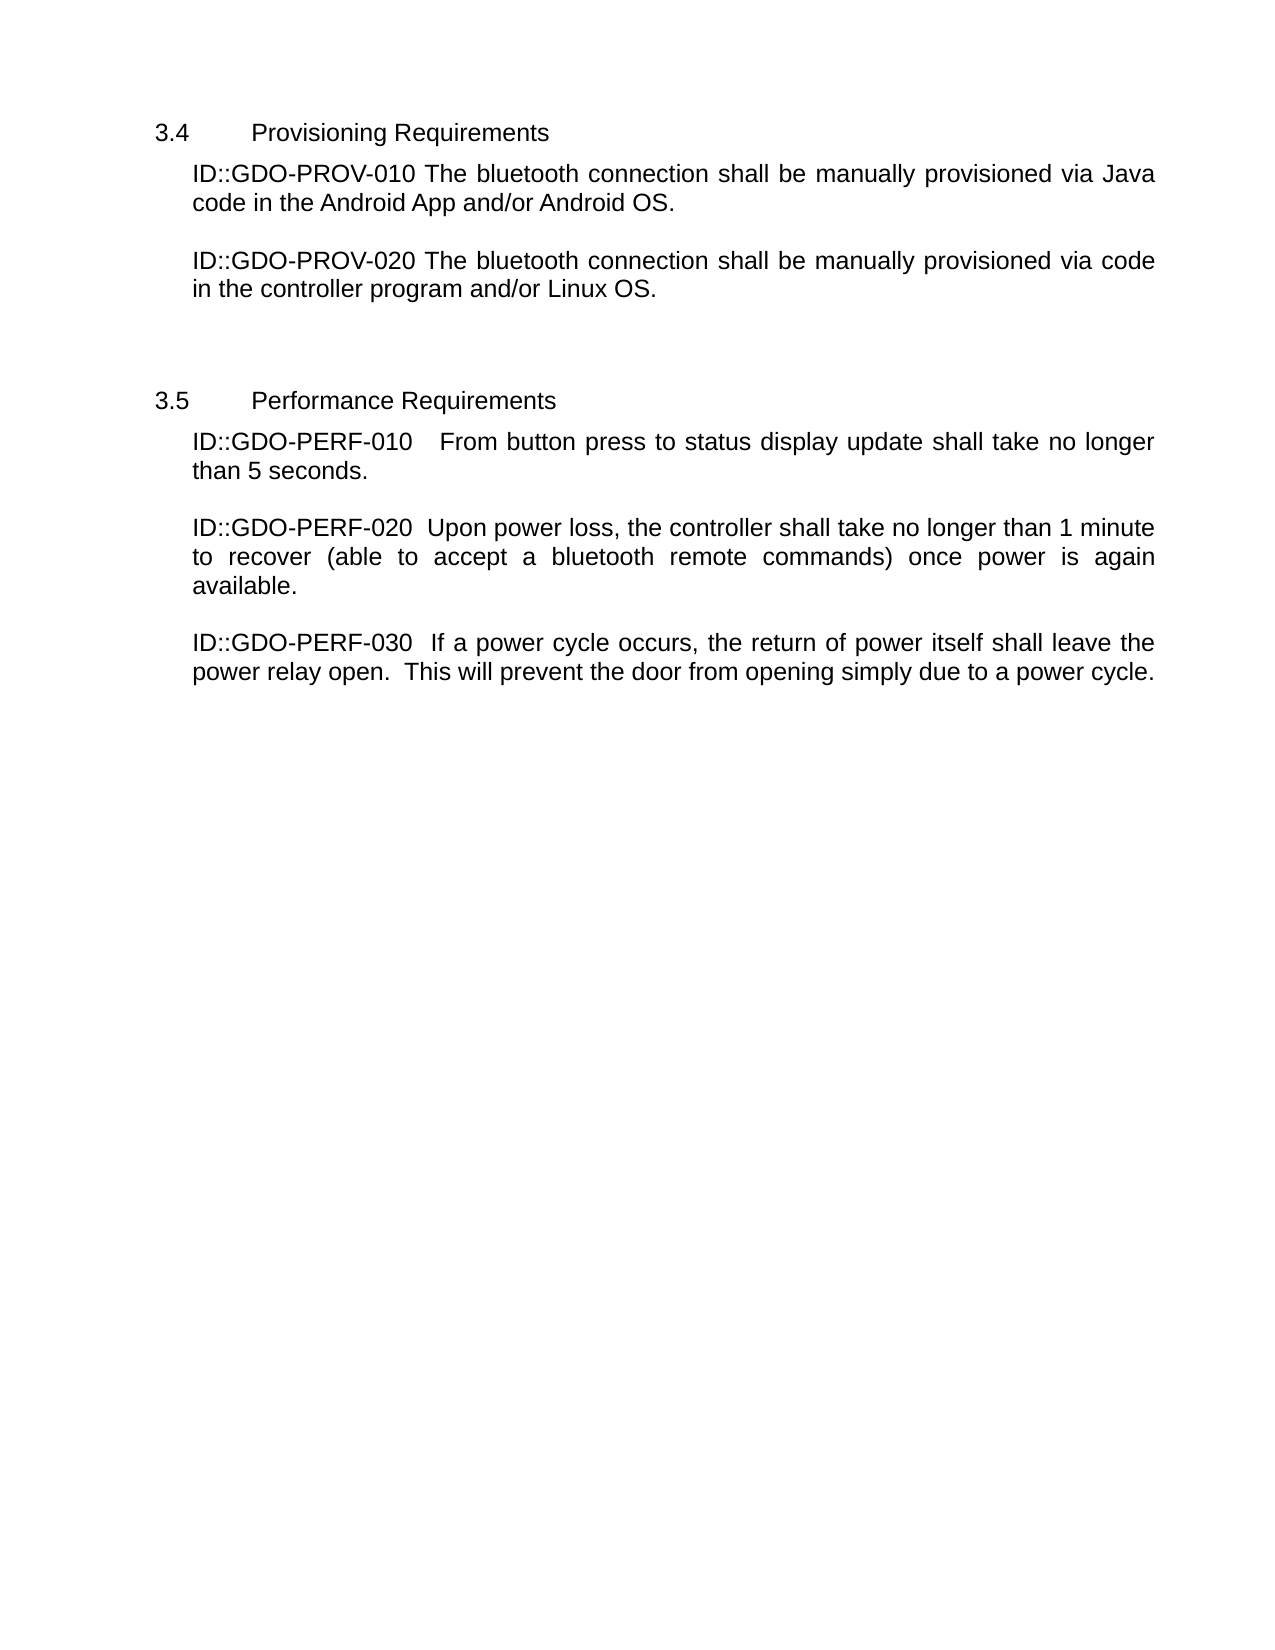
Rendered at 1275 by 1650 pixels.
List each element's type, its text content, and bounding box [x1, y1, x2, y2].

text ID::GDO-PROV-020 The bluetooth connection shall be manually provisioned via code in the controller program and/or Linux OS. [192, 246, 1157, 303]
text ID::GDO-PERF-020 Upon power loss, the controller shall take no longer than 1 minute to recover (able to accept a bluetooth remote commands) once power is again available. [192, 513, 1157, 599]
text ID::GDO-PERF-010 From button press to status display update shall take no longer than 5 seconds. [192, 427, 1157, 484]
subtitle Provisioning Requirements [148, 118, 1157, 147]
text ID::GDO-PROV-010 The bluetooth connection shall be manually provisioned via Java code in the Android App and/or Android OS. [192, 159, 1157, 217]
subtitle Performance Requirements [148, 386, 1157, 414]
text ID::GDO-PERF-030 If a power cycle occurs, the return of power itself shall leave the power relay open. This will prevent the door from opening simply due to a power cycle. [192, 628, 1157, 686]
